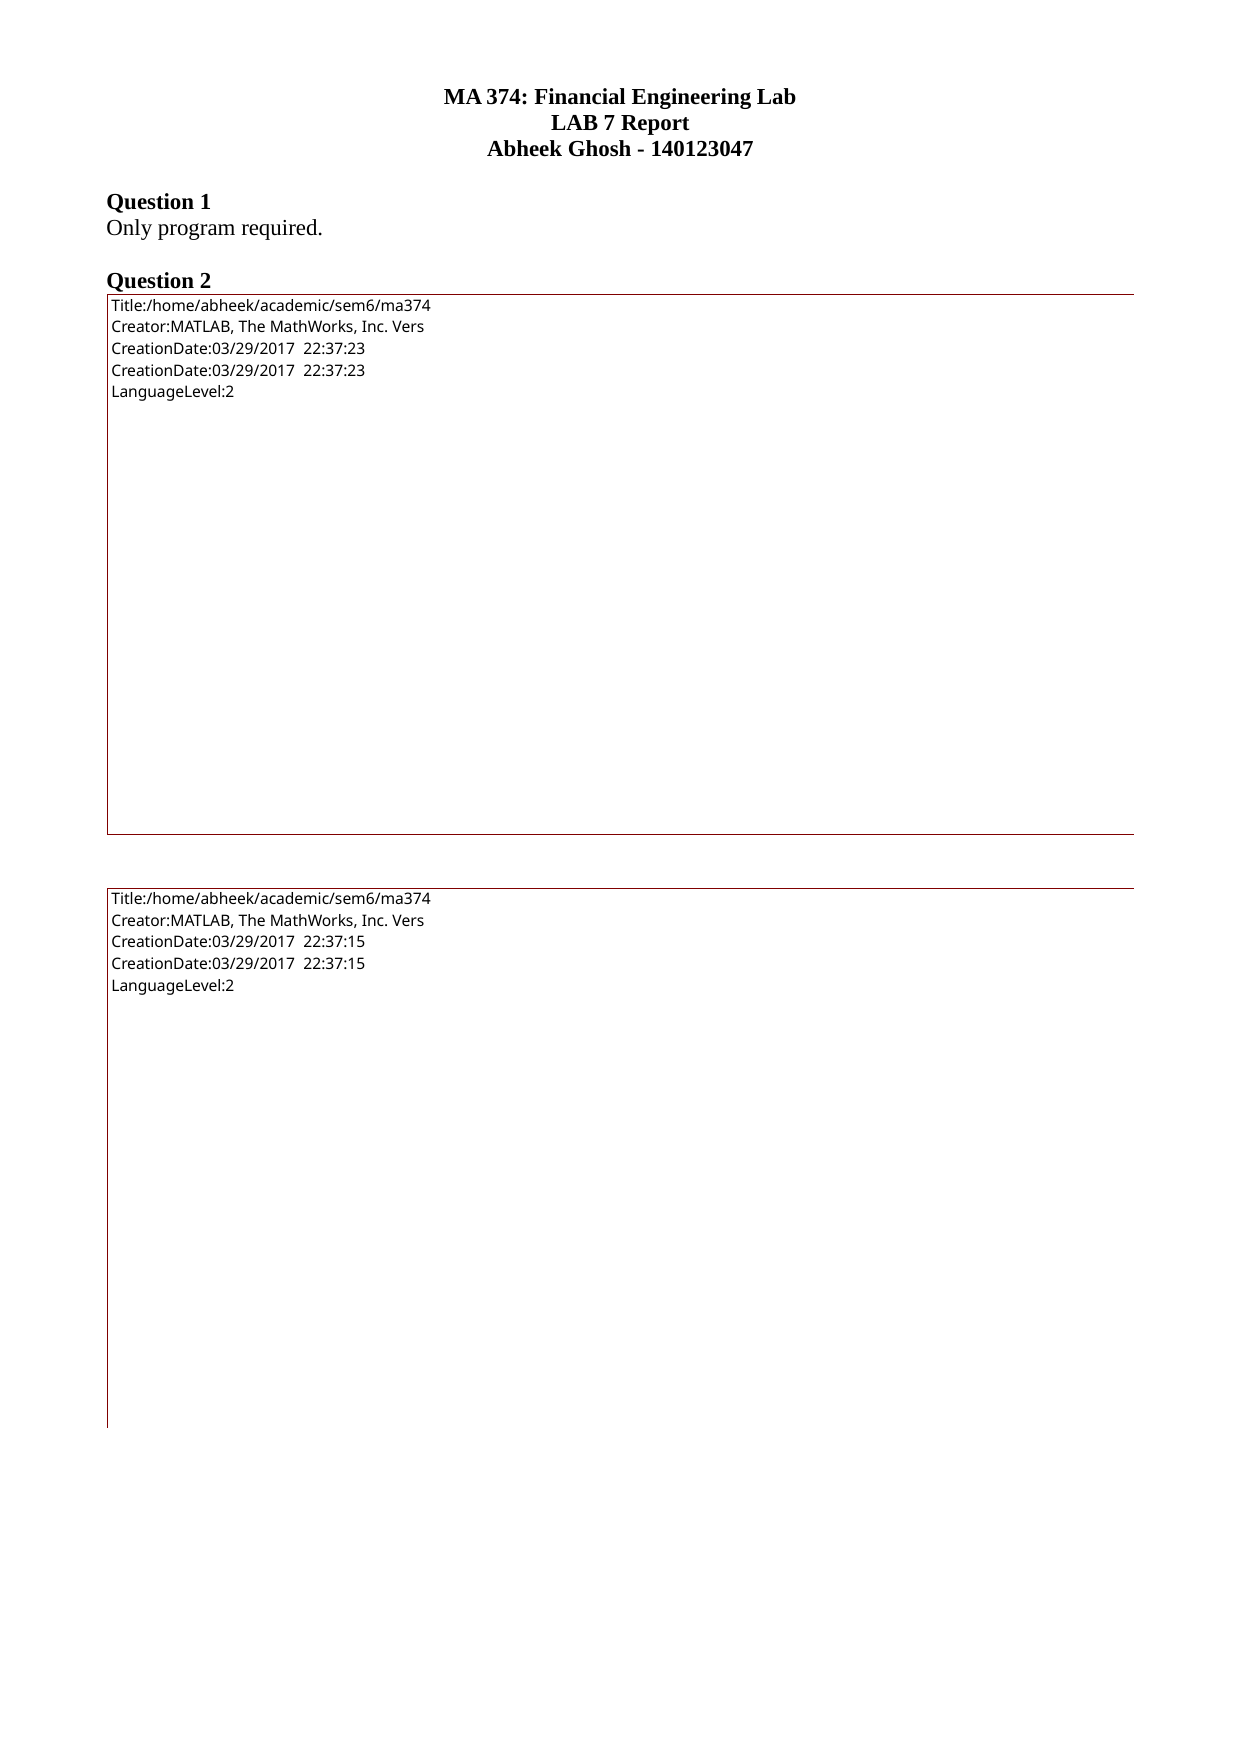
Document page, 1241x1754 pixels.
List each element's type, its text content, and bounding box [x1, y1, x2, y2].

text MA 374: Financial Engineering Lab [106, 83, 1134, 109]
text Question 2 [106, 267, 1134, 293]
text LAB 7 Report [106, 109, 1134, 135]
text Abheek Ghosh - 140123047 [106, 135, 1134, 162]
text Question 1 [106, 188, 1134, 214]
text Only program required. [106, 214, 1134, 241]
